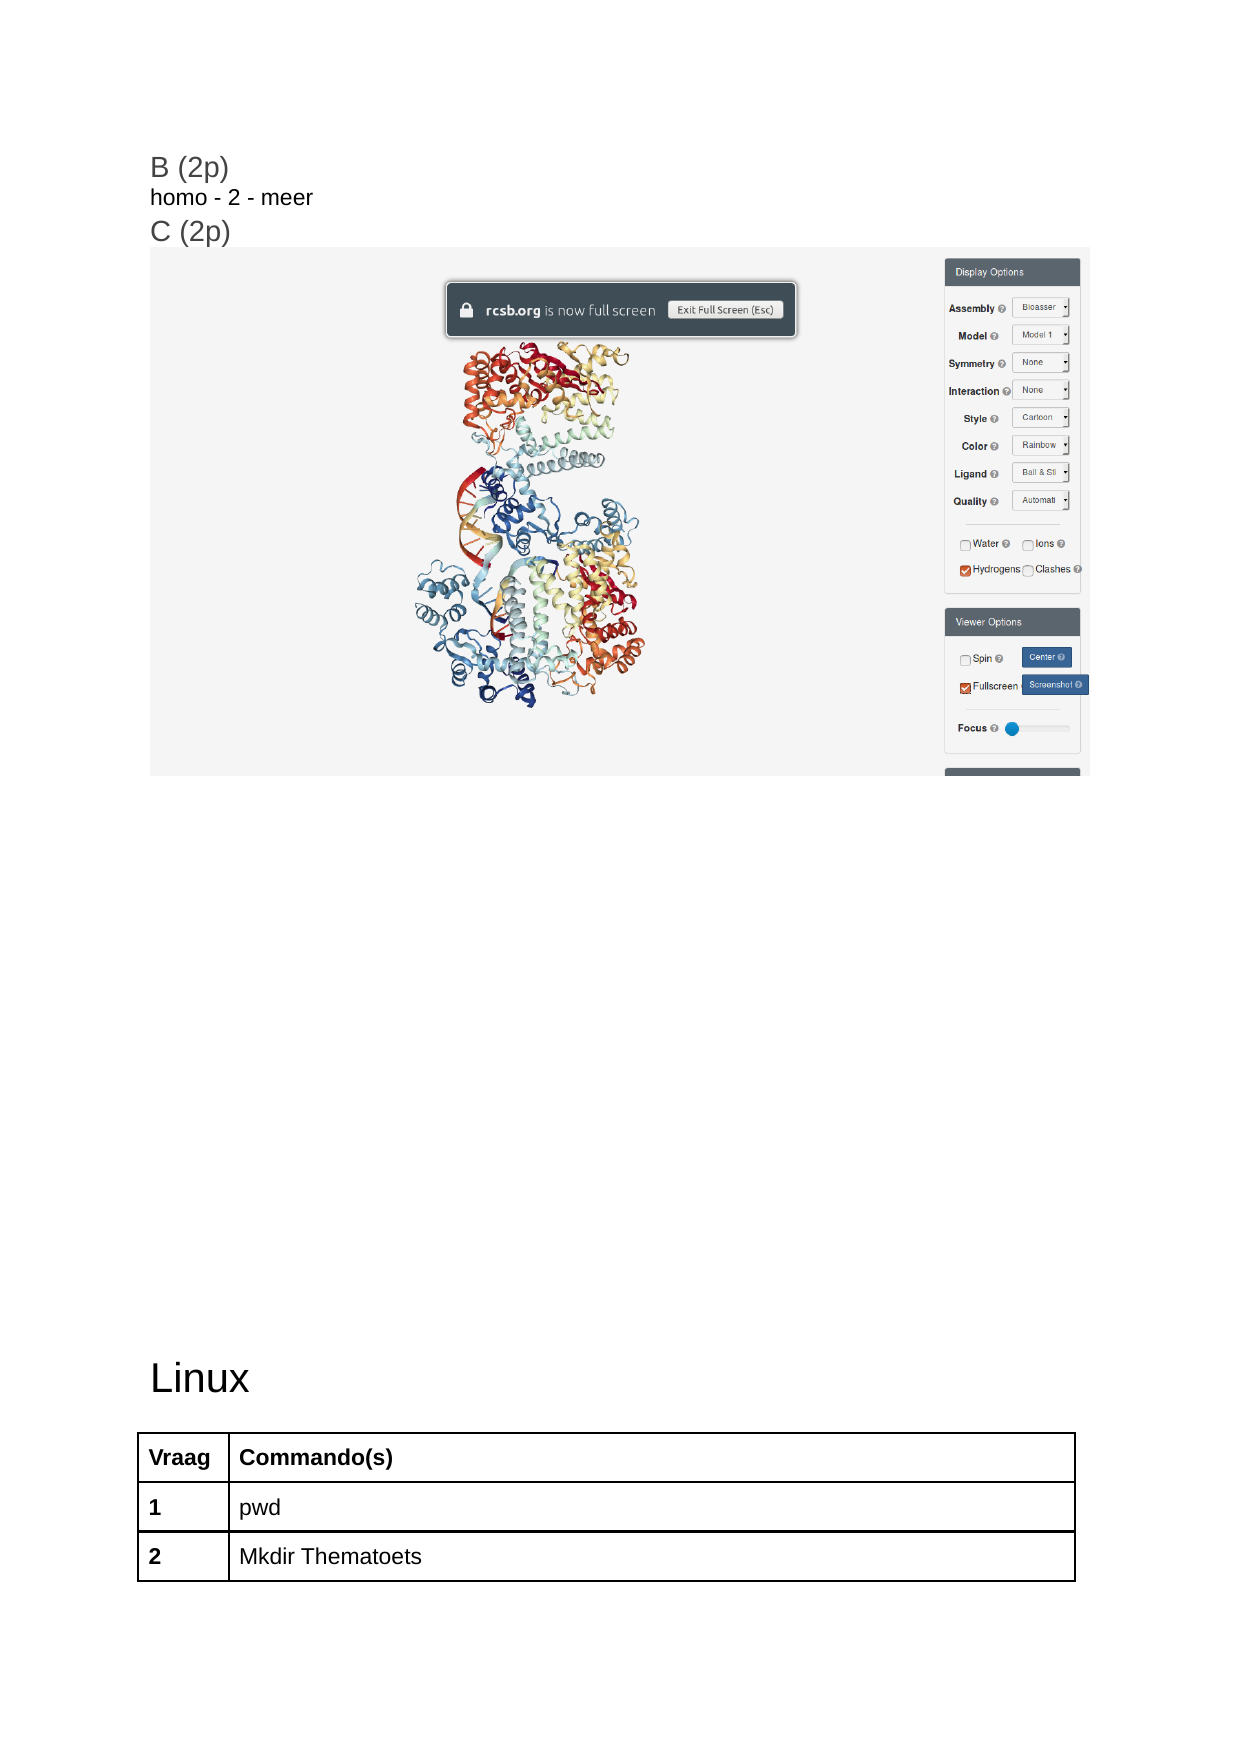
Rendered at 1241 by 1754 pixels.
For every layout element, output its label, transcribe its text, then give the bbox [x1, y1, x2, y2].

subtitle C (2p) [150, 214, 1090, 247]
text homo - 2 - meer [150, 183, 1090, 210]
subtitle Linux [150, 1354, 1090, 1402]
picture [150, 247, 1091, 776]
table_cell 1 [139, 1483, 228, 1530]
subtitle B (2p) [150, 150, 1090, 183]
table_cell pwd [230, 1483, 1074, 1530]
table_header Vraag [139, 1434, 228, 1481]
table_cell Mkdir Thematoets [230, 1533, 1074, 1579]
table_cell 2 [139, 1533, 228, 1579]
table_header Commando(s) [230, 1434, 1074, 1481]
